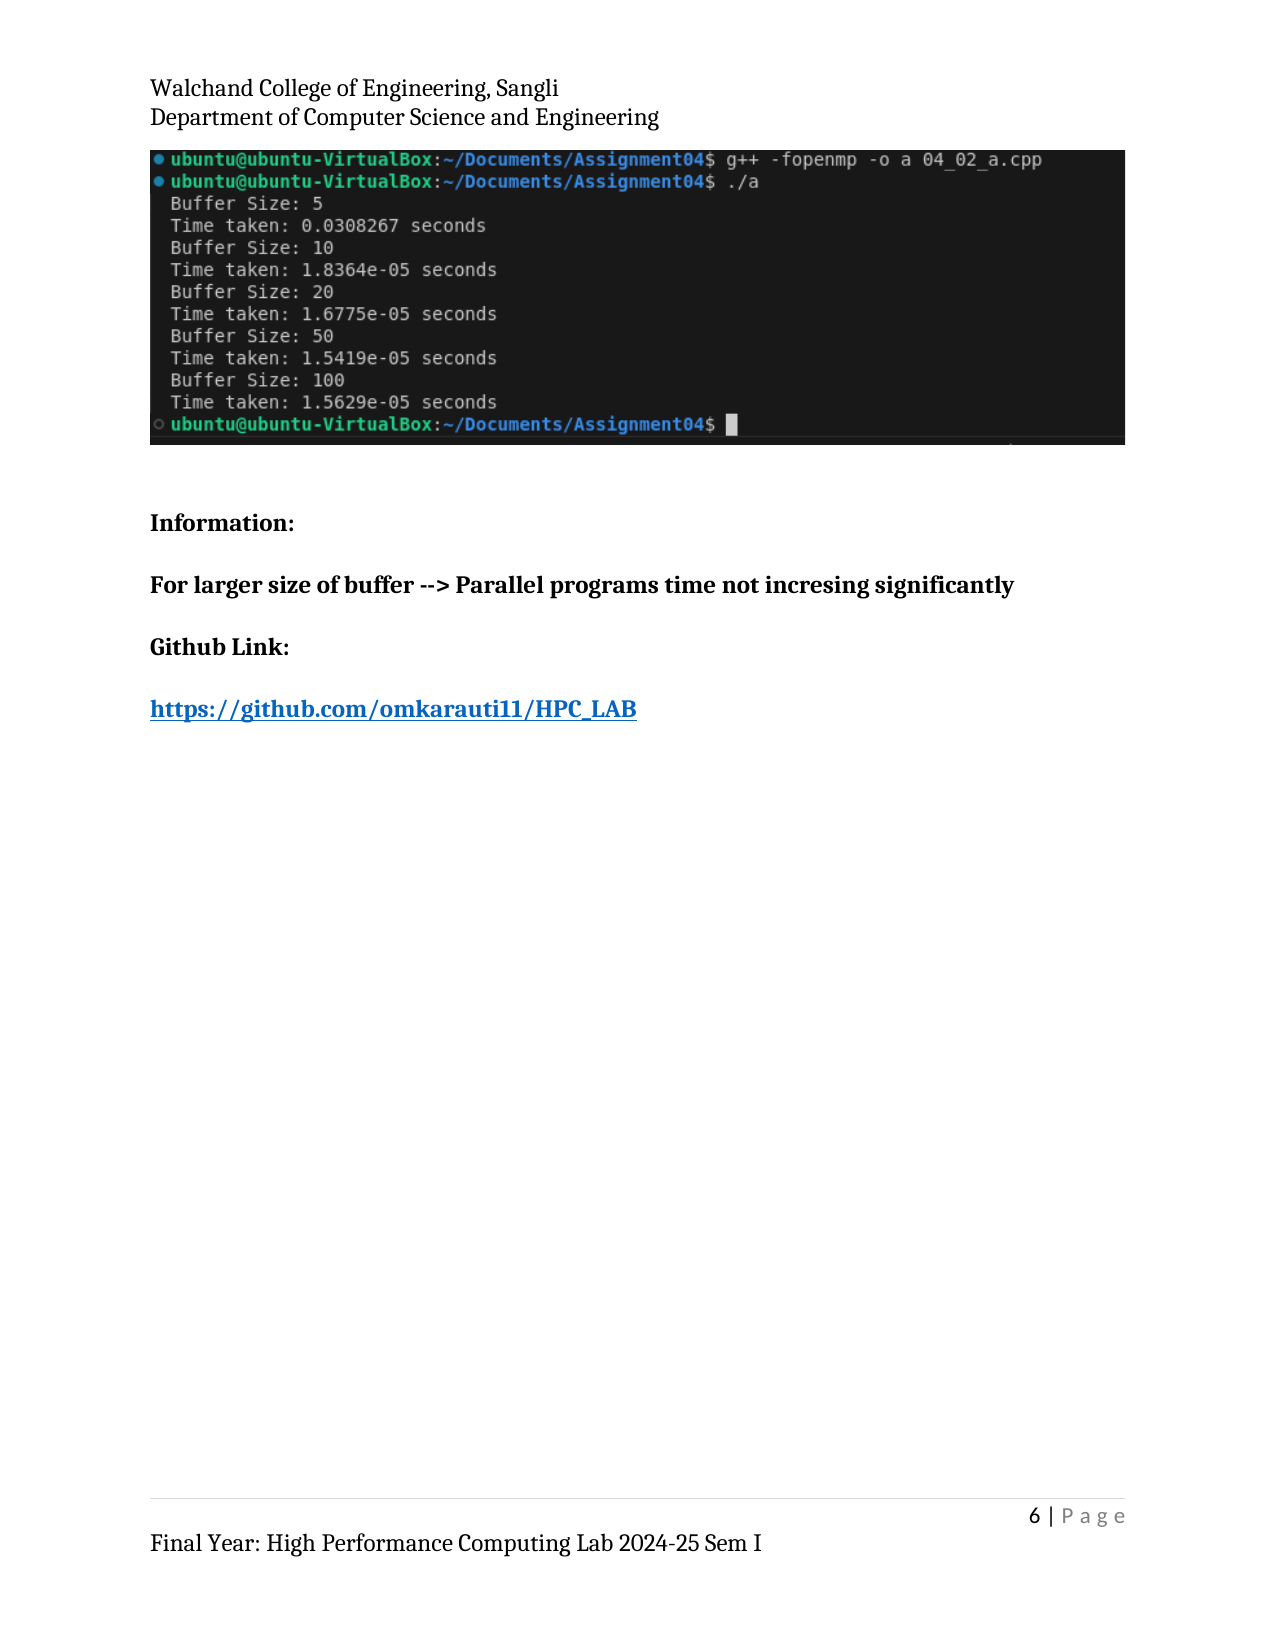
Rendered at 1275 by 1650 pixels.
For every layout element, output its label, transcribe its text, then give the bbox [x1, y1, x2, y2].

text https://github.com/omkarauti11/HPC_LAB [150, 695, 1125, 724]
text For larger size of buffer --> Parallel programs time not incresing significantly [150, 571, 1125, 600]
text Github Link: [150, 633, 1125, 662]
text Information: [150, 509, 1125, 538]
picture [150, 150, 1125, 445]
